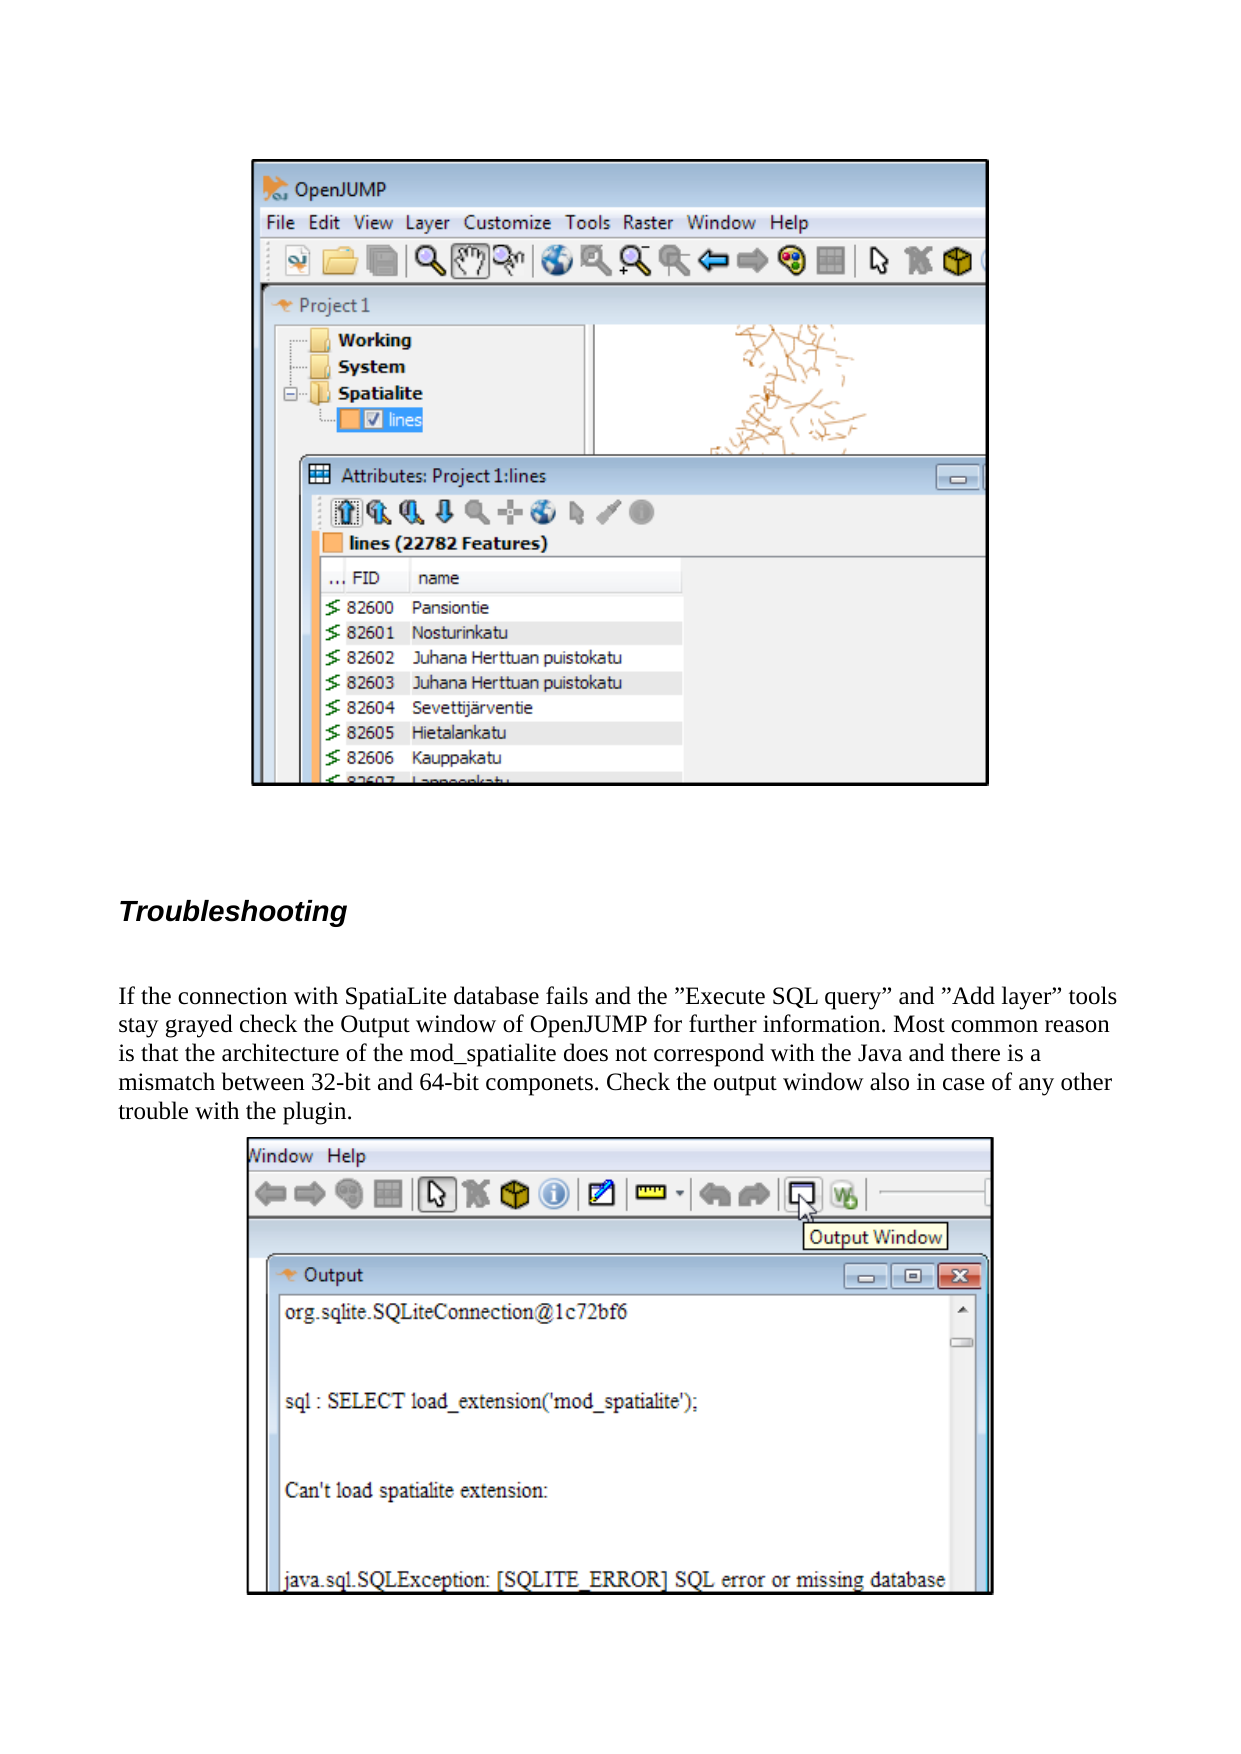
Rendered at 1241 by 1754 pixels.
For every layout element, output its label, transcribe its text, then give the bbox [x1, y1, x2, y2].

text If the connection with SpatiaLite database fails and the ”Execute SQL query” and ”Add layer” tools stay grayed check the Output window of OpenJUMP for further information. Most common reason is that the architecture of the mod_spatialite does not correspond with the Java and there is a mismatch between 32-bit and 64-bit componets. Check the output window also in case of any other trouble with the plugin. [118, 981, 1122, 1124]
picture [251, 159, 989, 786]
picture [246, 1137, 994, 1595]
subtitle Troubleshooting [118, 893, 1122, 927]
